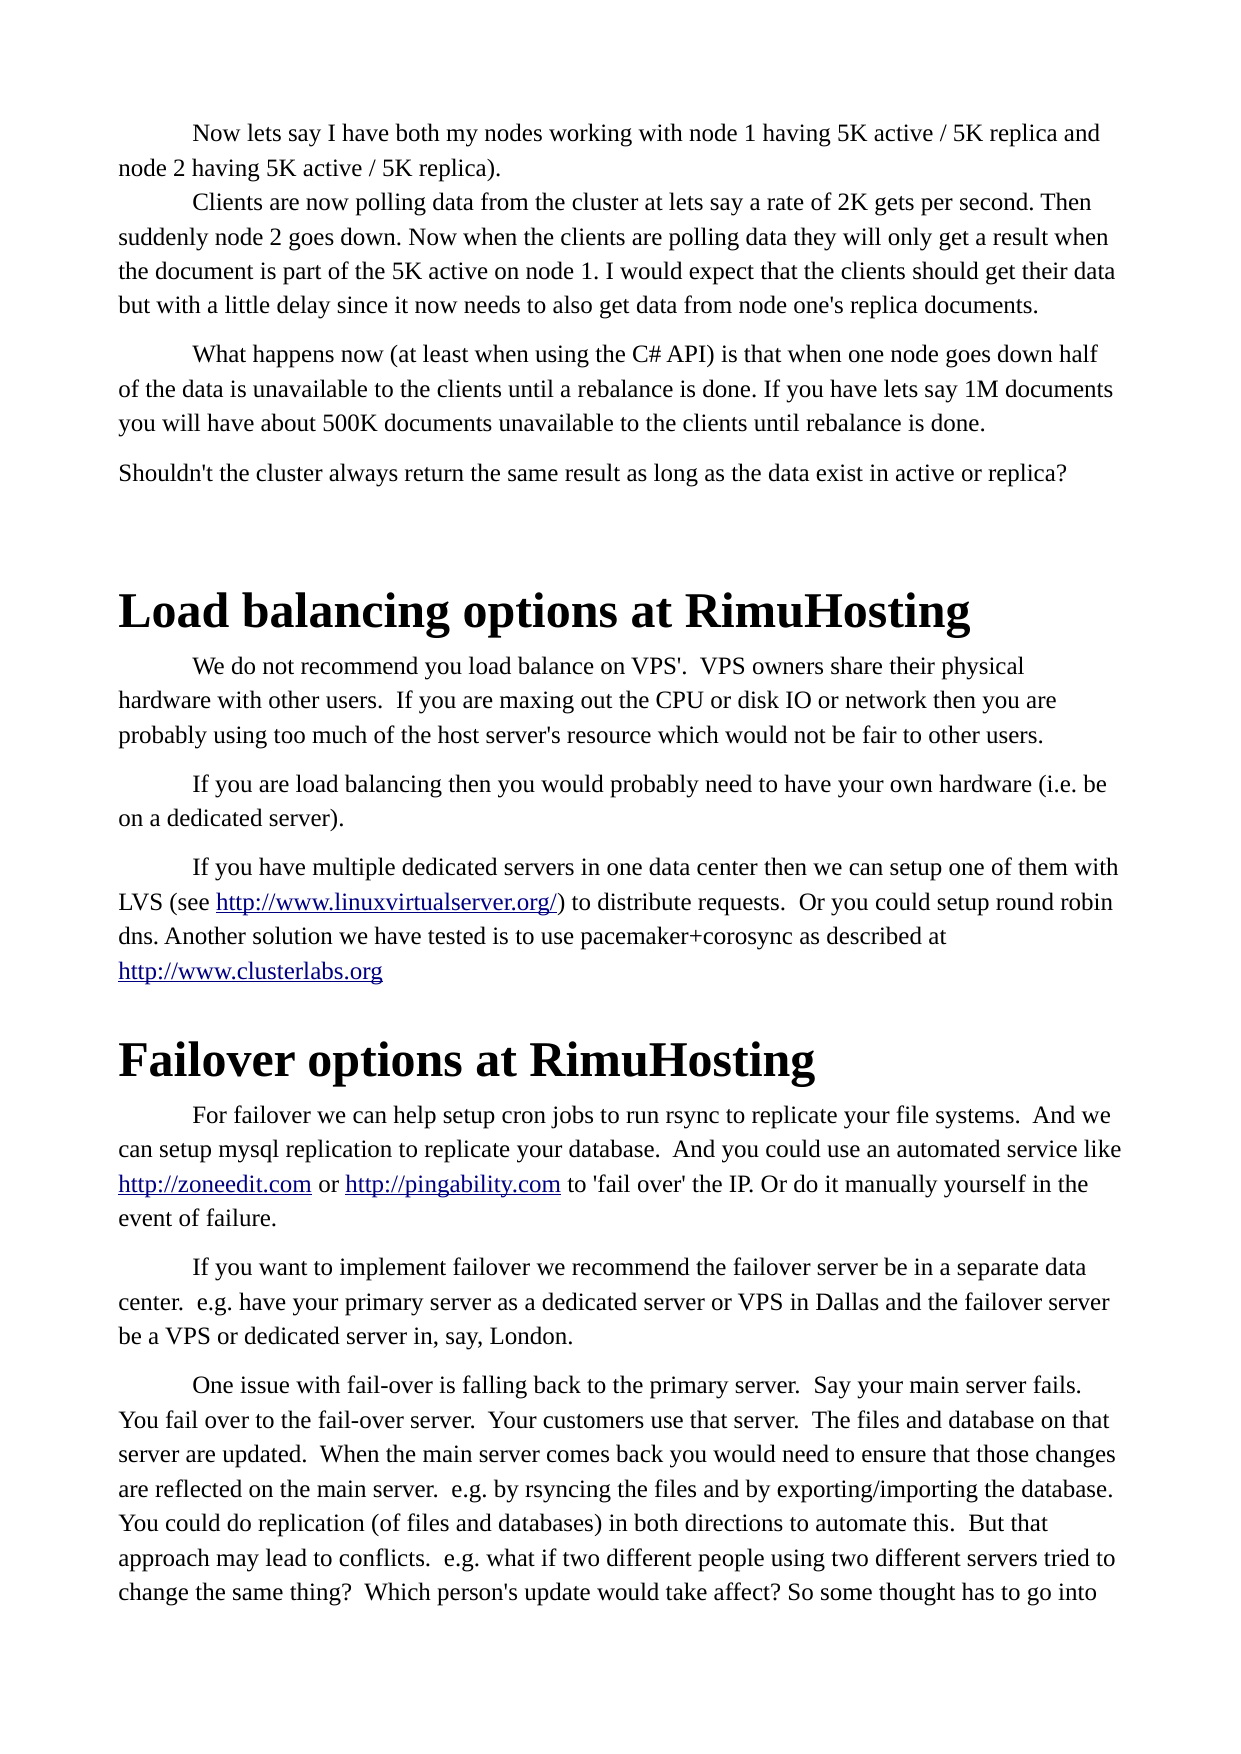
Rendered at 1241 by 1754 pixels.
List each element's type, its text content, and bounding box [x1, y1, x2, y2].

text We do not recommend you load balance on VPS'. VPS owners share their physical hardware with other users. If you are maxing out the CPU or disk IO or network then you are probably using too much of the host server's resource which would not be fair to other users. [118, 651, 1122, 748]
text If you have multiple dedicated servers in one data center then we can setup one of them with LVS (see http://www.linuxvirtualserver.org/) to distribute requests. Or you could setup round robin dns. Another solution we have tested is to use pacemaker+corosync as described at http://www.clusterlabs.org [118, 852, 1122, 984]
text If you want to implement failover we recommend the failover server be in a separate data center. e.g. have your primary server as a dedicated server or VPS in Dallas and the failover server be a VPS or dedicated server in, say, London. [118, 1252, 1122, 1350]
text If you are load balancing then you would probably need to have your own hardware (i.e. be on a dedicated server). [118, 769, 1122, 832]
text One issue with fail-over is falling back to the primary server. Say your main server fails. You fail over to the fail-over server. Your customers use that server. The files and database on that server are updated. When the main server comes back you would need to ensure that those changes are reflected on the main server. e.g. by rsyncing the files and by exporting/importing the database. You could do replication (of files and databases) in both directions to automate this. But that approach may lead to conflicts. e.g. what if two different people using two different servers tried to change the same thing? Which person's update would take affect? So some thought has to go into [118, 1370, 1122, 1606]
text For failover we can help setup cron jobs to run rsync to replicate your file systems. And we can setup mysql replication to replicate your database. And you could use an automated service like http://zoneedit.com or http://pingability.com to 'fail over' the IP. Or do it manually yourself in the event of failure. [118, 1100, 1122, 1232]
text What happens now (at least when using the C# API) is that when one node goes down half of the data is unavailable to the clients until a rebalance is done. If you have lets say 1M documents you will have about 500K documents unavailable to the clients until rebalance is done. [118, 339, 1122, 437]
subtitle Load balancing options at RimuHosting [118, 581, 1122, 638]
subtitle Failover options at RimuHosting [118, 1030, 1122, 1087]
text Shouldn't the cluster always return the same result as long as the data exist in active or replica? [118, 458, 1122, 486]
text Now lets say I have both my nodes working with node 1 having 5K active / 5K replica and node 2 having 5K active / 5K replica). Clients are now polling data from the cluster at lets say a rate of 2K gets per second. Then suddenly node 2 goes down. Now when the clients are polling data they will only get a result when the document is part of the 5K active on node 1. I would expect that the clients should get their data but with a little delay since it now needs to also get data from node one's replica documents. [118, 118, 1122, 319]
